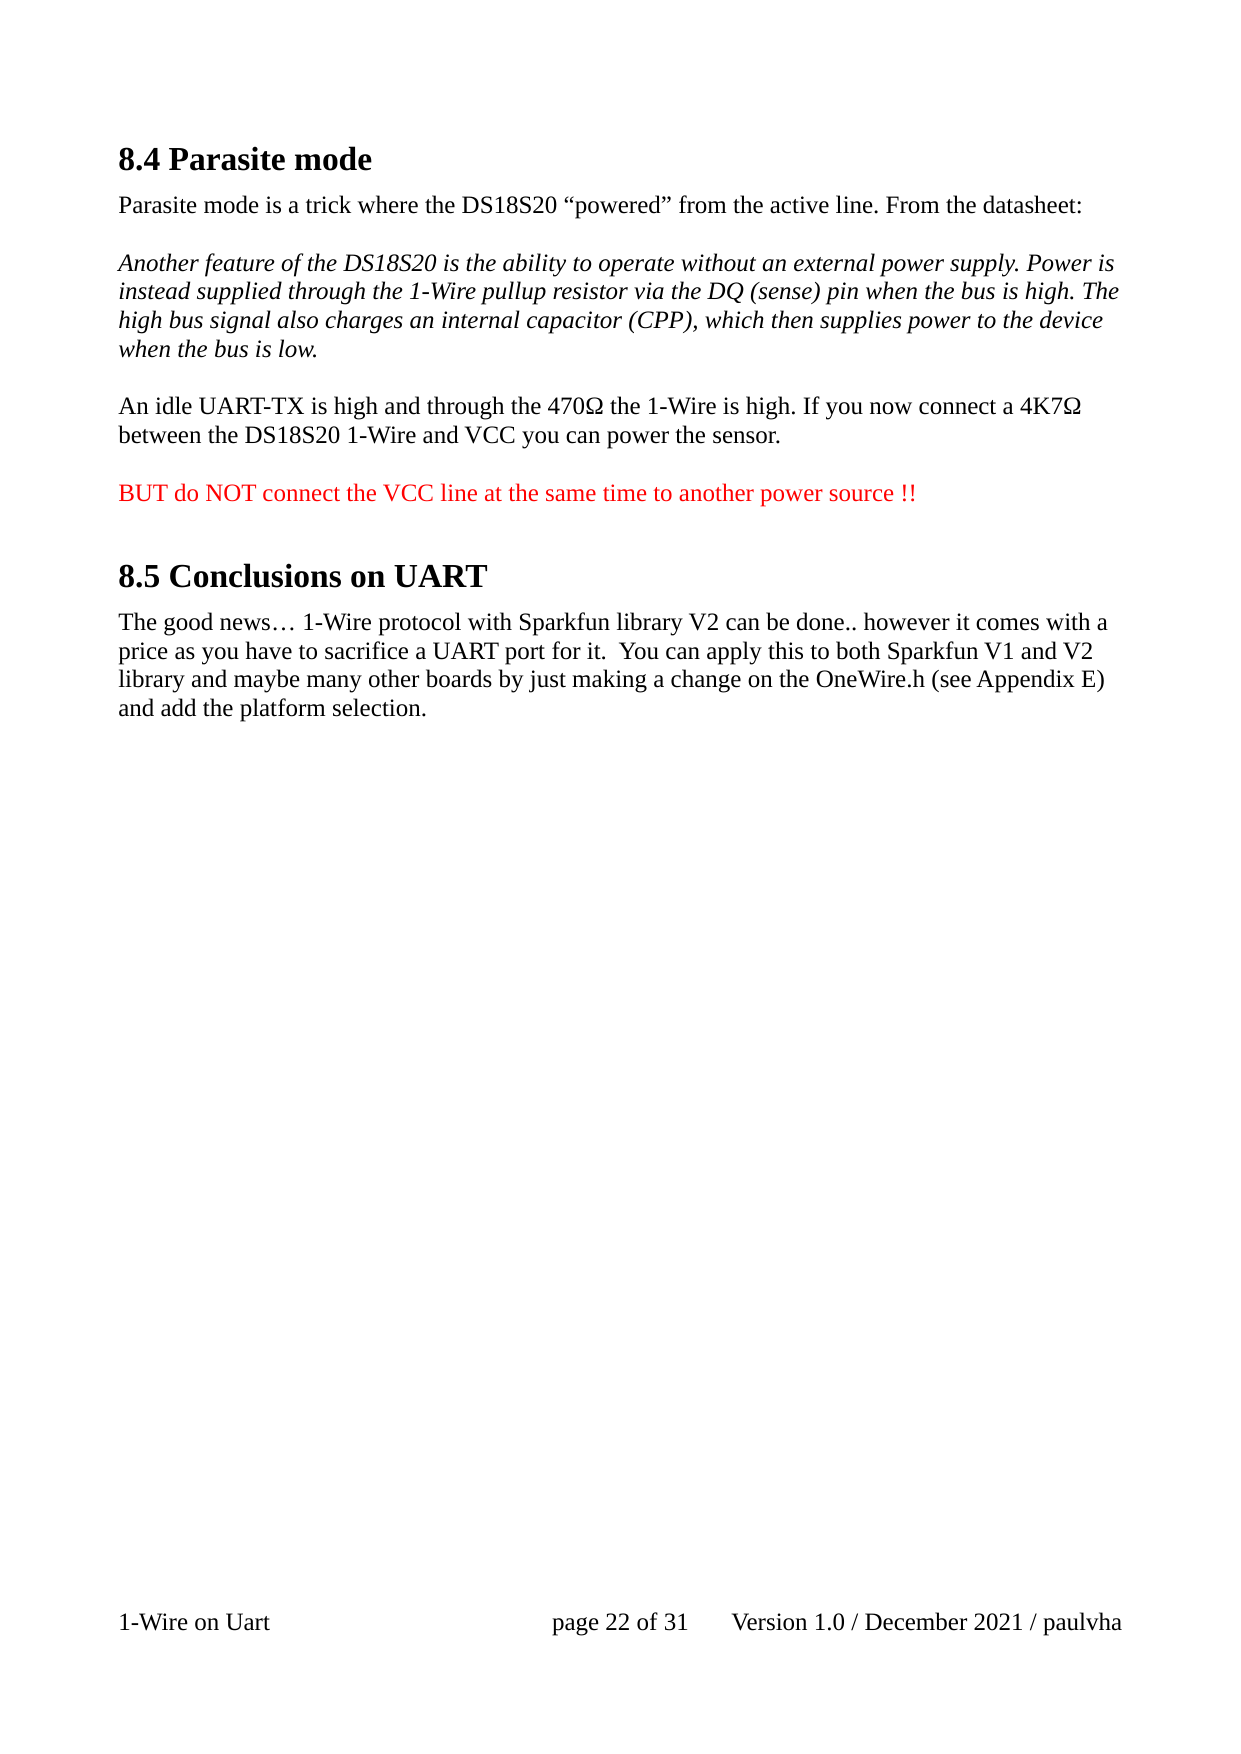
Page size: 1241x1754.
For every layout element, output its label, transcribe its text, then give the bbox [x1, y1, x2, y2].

subtitle 8.4 Parasite mode [118, 139, 1122, 178]
text The good news… 1-Wire protocol with Sparkfun library V2 can be done.. however it comes with a price as you have to sacrifice a UART port for it. You can apply this to both Sparkfun V1 and V2 library and maybe many other boards by just making a change on the OneWire.h (see Appendix E) and add the platform selection. [118, 607, 1122, 722]
text An idle UART-TX is high and through the 470Ω the 1-Wire is high. If you now connect a 4K7Ω between the DS18S20 1-Wire and VCC you can power the sensor. [118, 391, 1122, 449]
subtitle 8.5 Conclusions on UART [118, 556, 1122, 594]
text Parasite mode is a trick where the DS18S20 “powered” from the active line. From the datasheet: [118, 190, 1122, 219]
text Another feature of the DS18S20 is the ability to operate without an external power supply. Power is instead supplied through the 1-Wire pullup resistor via the DQ (sense) pin when the bus is high. The high bus signal also charges an internal capacitor (CPP), which then supplies power to the device when the bus is low. [118, 248, 1122, 363]
text BUT do NOT connect the VCC line at the same time to another power source !! [118, 478, 1122, 506]
